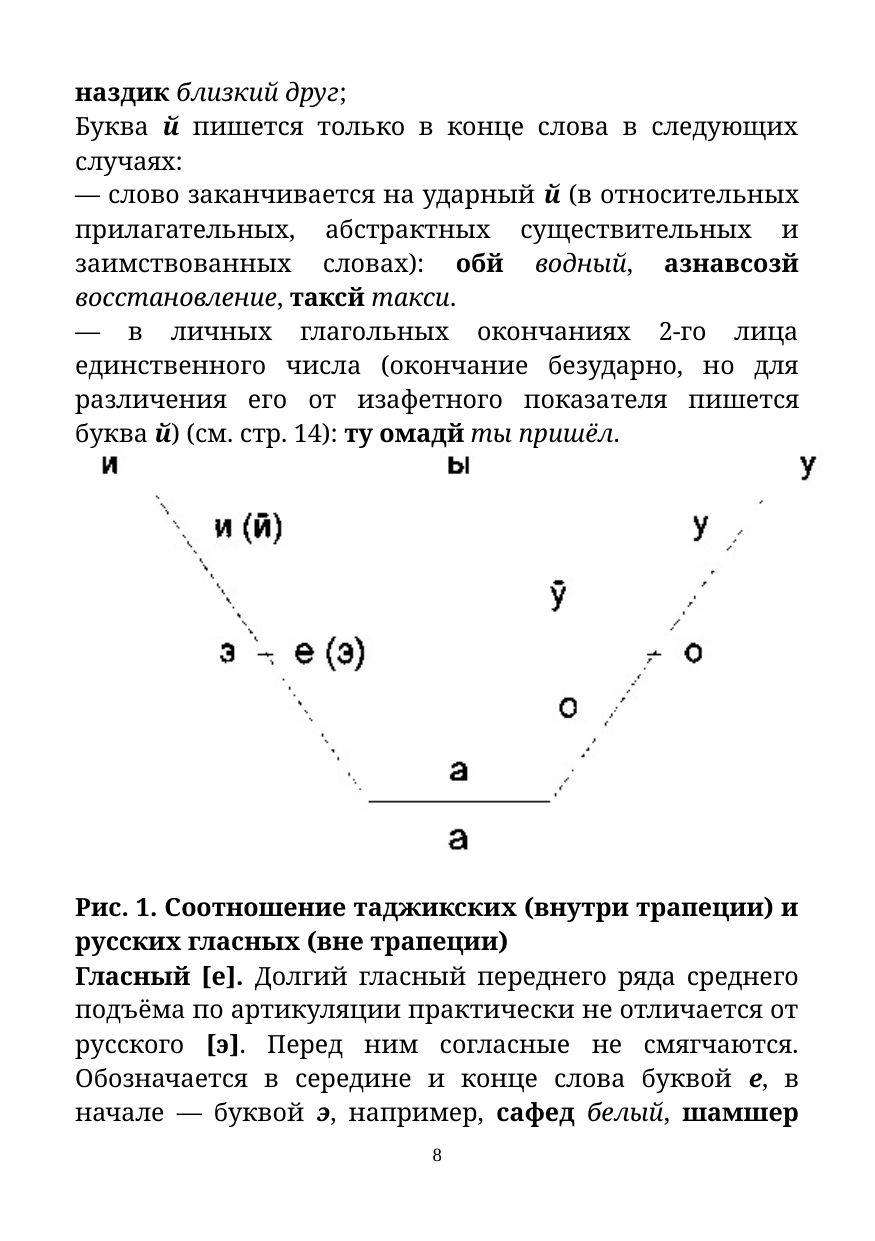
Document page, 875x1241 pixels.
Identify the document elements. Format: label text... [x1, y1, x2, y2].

text Буква й пишется только в конце слова в следующих случаях: [75, 109, 799, 177]
text наздик близкий друг; [75, 75, 799, 109]
text Гласный [e]. Долгий гласный переднего ряда среднего подъёма по артикуляции практически не отличается от русского [э]. Перед ним согласные не смягчаются. Обозначается в середине и конце слова буквой е, в начале — буквой э, например, сафед белый, шамшер [75, 958, 799, 1128]
text — слово заканчивается на ударный й (в относительных прилагатель­ных, абстрактных существительных и заимствованных словах): обй водный, азнавсозй восстановление, таксй такси. [75, 177, 799, 313]
text Рис. 1. Соотношение таджикских (внутри трапеции) и русских гласных (вне трапеции) [75, 890, 799, 958]
picture [75, 449, 835, 856]
text — в личных глагольных окончаниях 2-го лица единственного числа (окончание безударно, но для различения его от изафетного показа­теля пишется буква й) (см. стр. 14): ту омадй ты пришёл. [75, 313, 799, 449]
